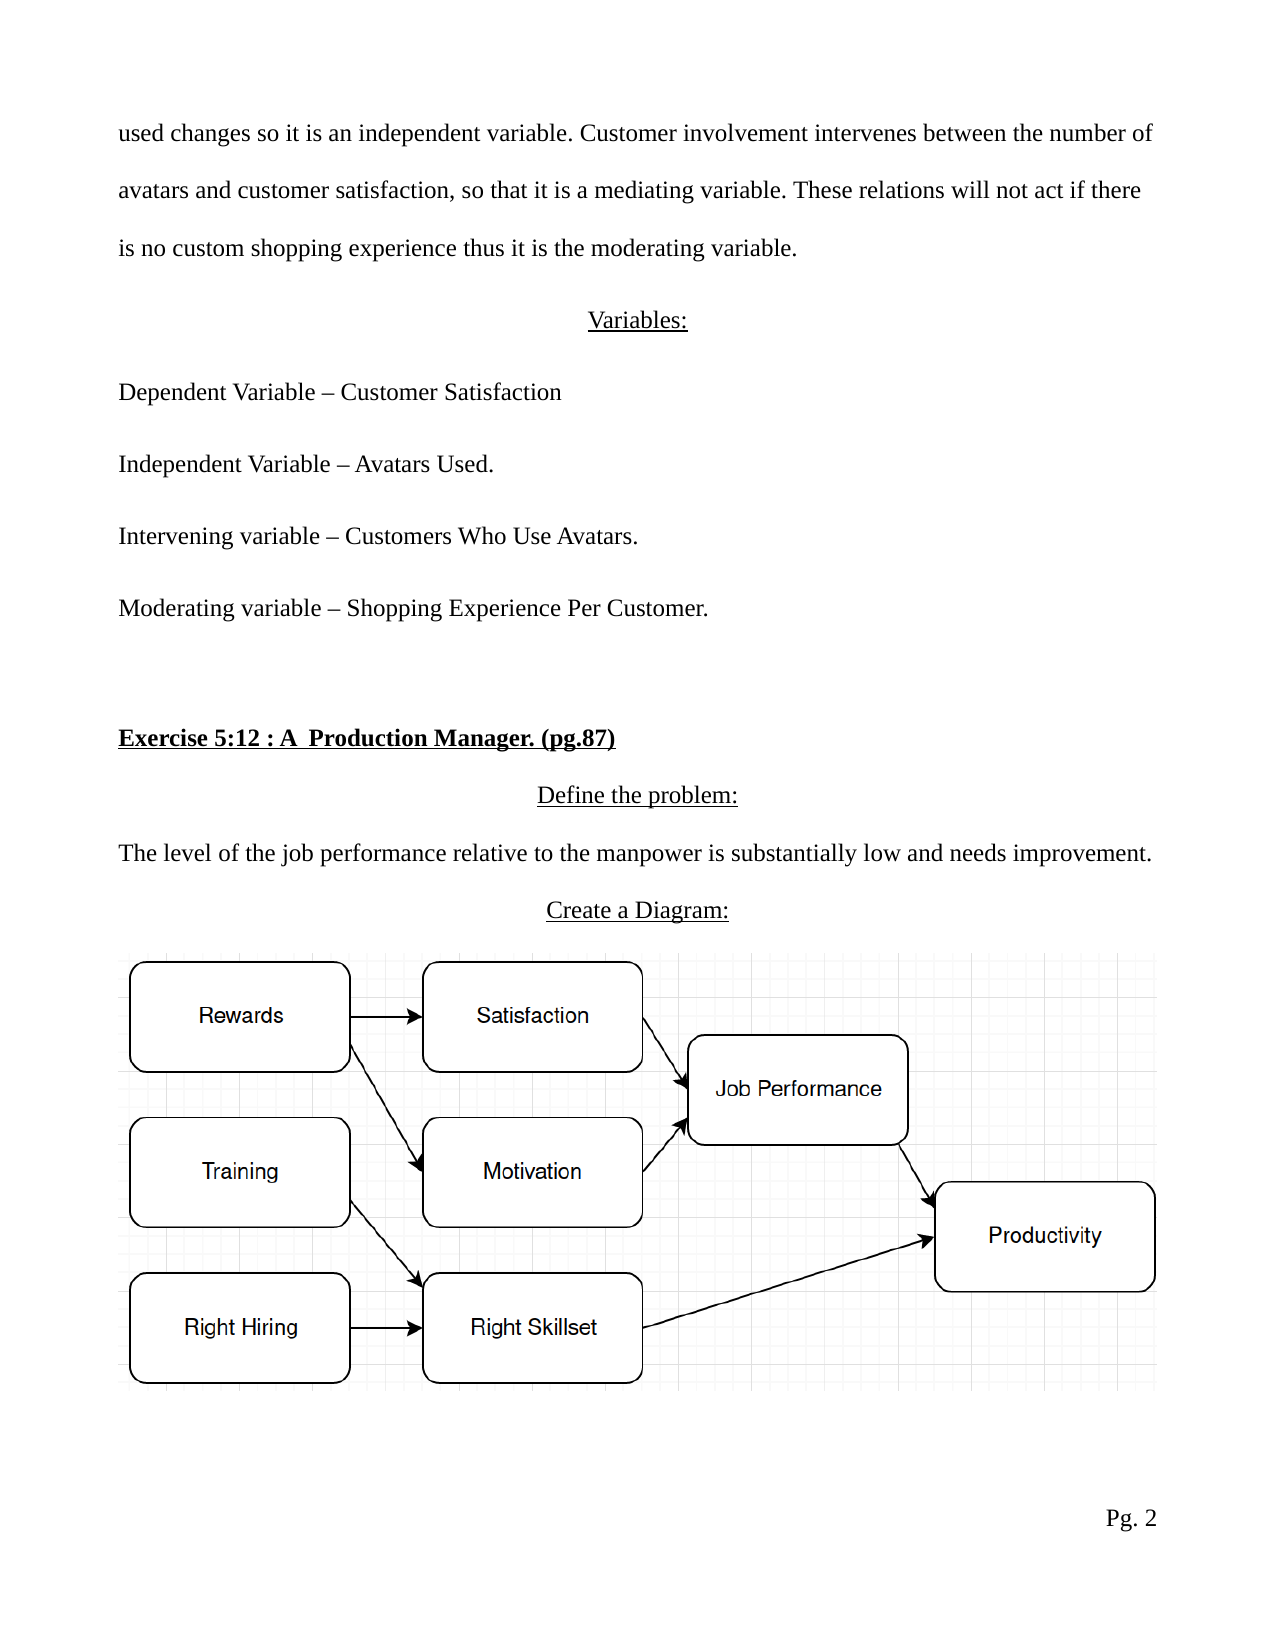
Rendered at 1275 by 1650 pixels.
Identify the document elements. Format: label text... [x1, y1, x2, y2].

text Variables: [118, 305, 1157, 334]
text The level of the job performance relative to the manpower is substantially low and needs improvement. [118, 838, 1157, 867]
text Exercise 5:12 : A Production Manager. (pg.87) [118, 723, 1157, 752]
text Define the problem: [118, 781, 1157, 809]
text used changes so it is an independent variable. Customer involvement intervenes between the number of avatars and customer satisfaction, so that it is a mediating variable. These relations will not act if there is no custom shopping experience thus it is the moderating variable. [118, 118, 1157, 262]
text Intervening variable – Customers Who Use Avatars. [118, 521, 1157, 550]
text Moderating variable – Shopping Experience Per Customer. [118, 593, 1157, 622]
text Dependent Variable – Customer Satisfaction [118, 377, 1157, 406]
picture [118, 953, 1157, 1391]
text Create a Diagram: [118, 896, 1157, 924]
text Independent Variable – Avatars Used. [118, 449, 1157, 478]
